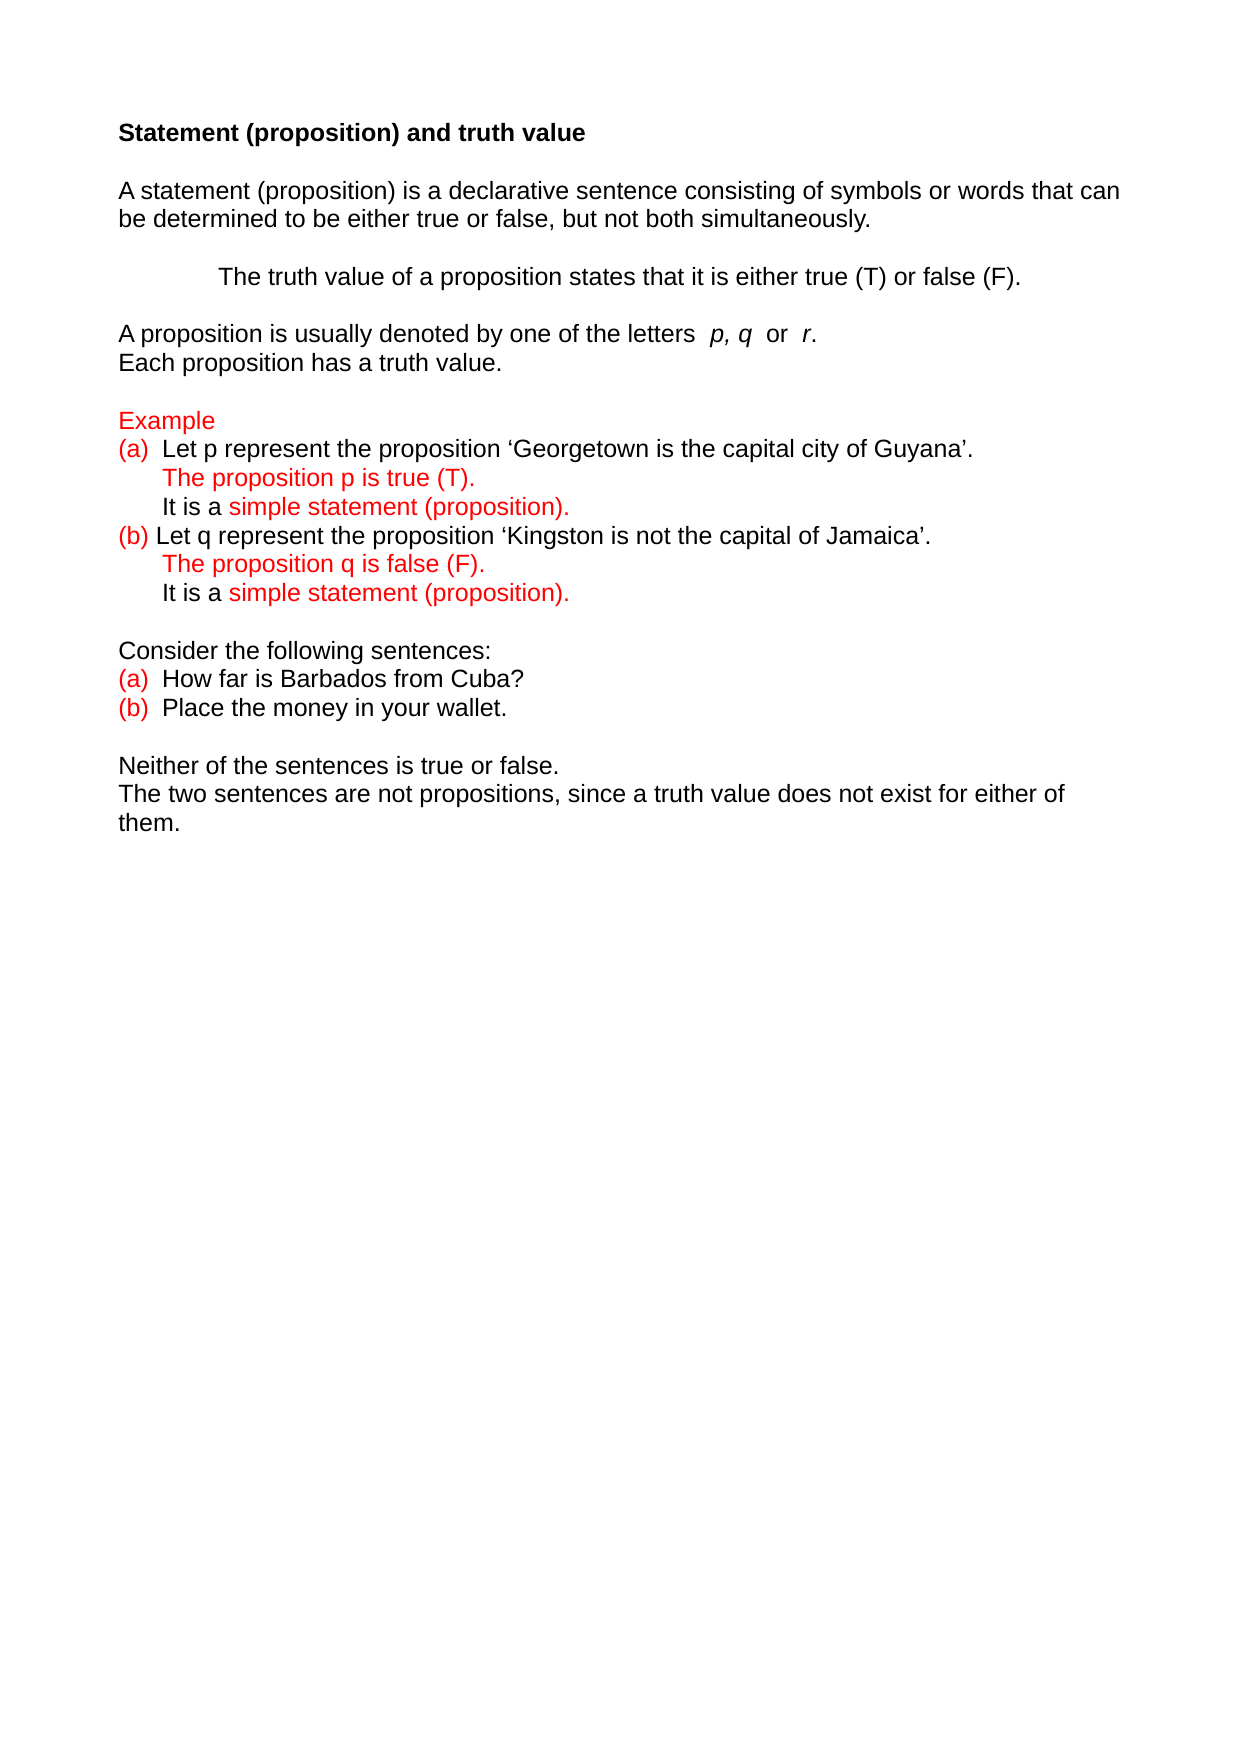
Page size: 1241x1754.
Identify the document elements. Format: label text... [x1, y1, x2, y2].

text Statement (proposition) and truth value [118, 118, 1122, 147]
text (a) How far is Barbados from Cuba? [118, 664, 1122, 693]
text Each proposition has a truth value. [118, 348, 1122, 377]
text It is a simple statement (proposition). [118, 492, 1122, 521]
text The two sentences are not propositions, since a truth value does not exist for either of them. [118, 779, 1122, 837]
text A proposition is usually denoted by one of the letters p, q or r. [118, 319, 1122, 348]
text (b) Let q represent the proposition ‘Kingston is not the capital of Jamaica’. [118, 521, 1122, 549]
text Neither of the sentences is true or false. [118, 751, 1122, 779]
text The proposition p is true (T). [118, 463, 1122, 492]
text The proposition q is false (F). [118, 549, 1122, 578]
text The truth value of a proposition states that it is either true (T) or false (F). [118, 262, 1122, 291]
text Consider the following sentences: [118, 636, 1122, 664]
text (a) Let p represent the proposition ‘Georgetown is the capital city of Guyana’. [118, 434, 1122, 463]
text (b) Place the money in your wallet. [118, 693, 1122, 722]
text Example [118, 406, 1122, 434]
text A statement (proposition) is a declarative sentence consisting of symbols or words that can be determined to be either true or false, but not both simultaneously. [118, 176, 1122, 233]
text It is a simple statement (proposition). [118, 578, 1122, 607]
